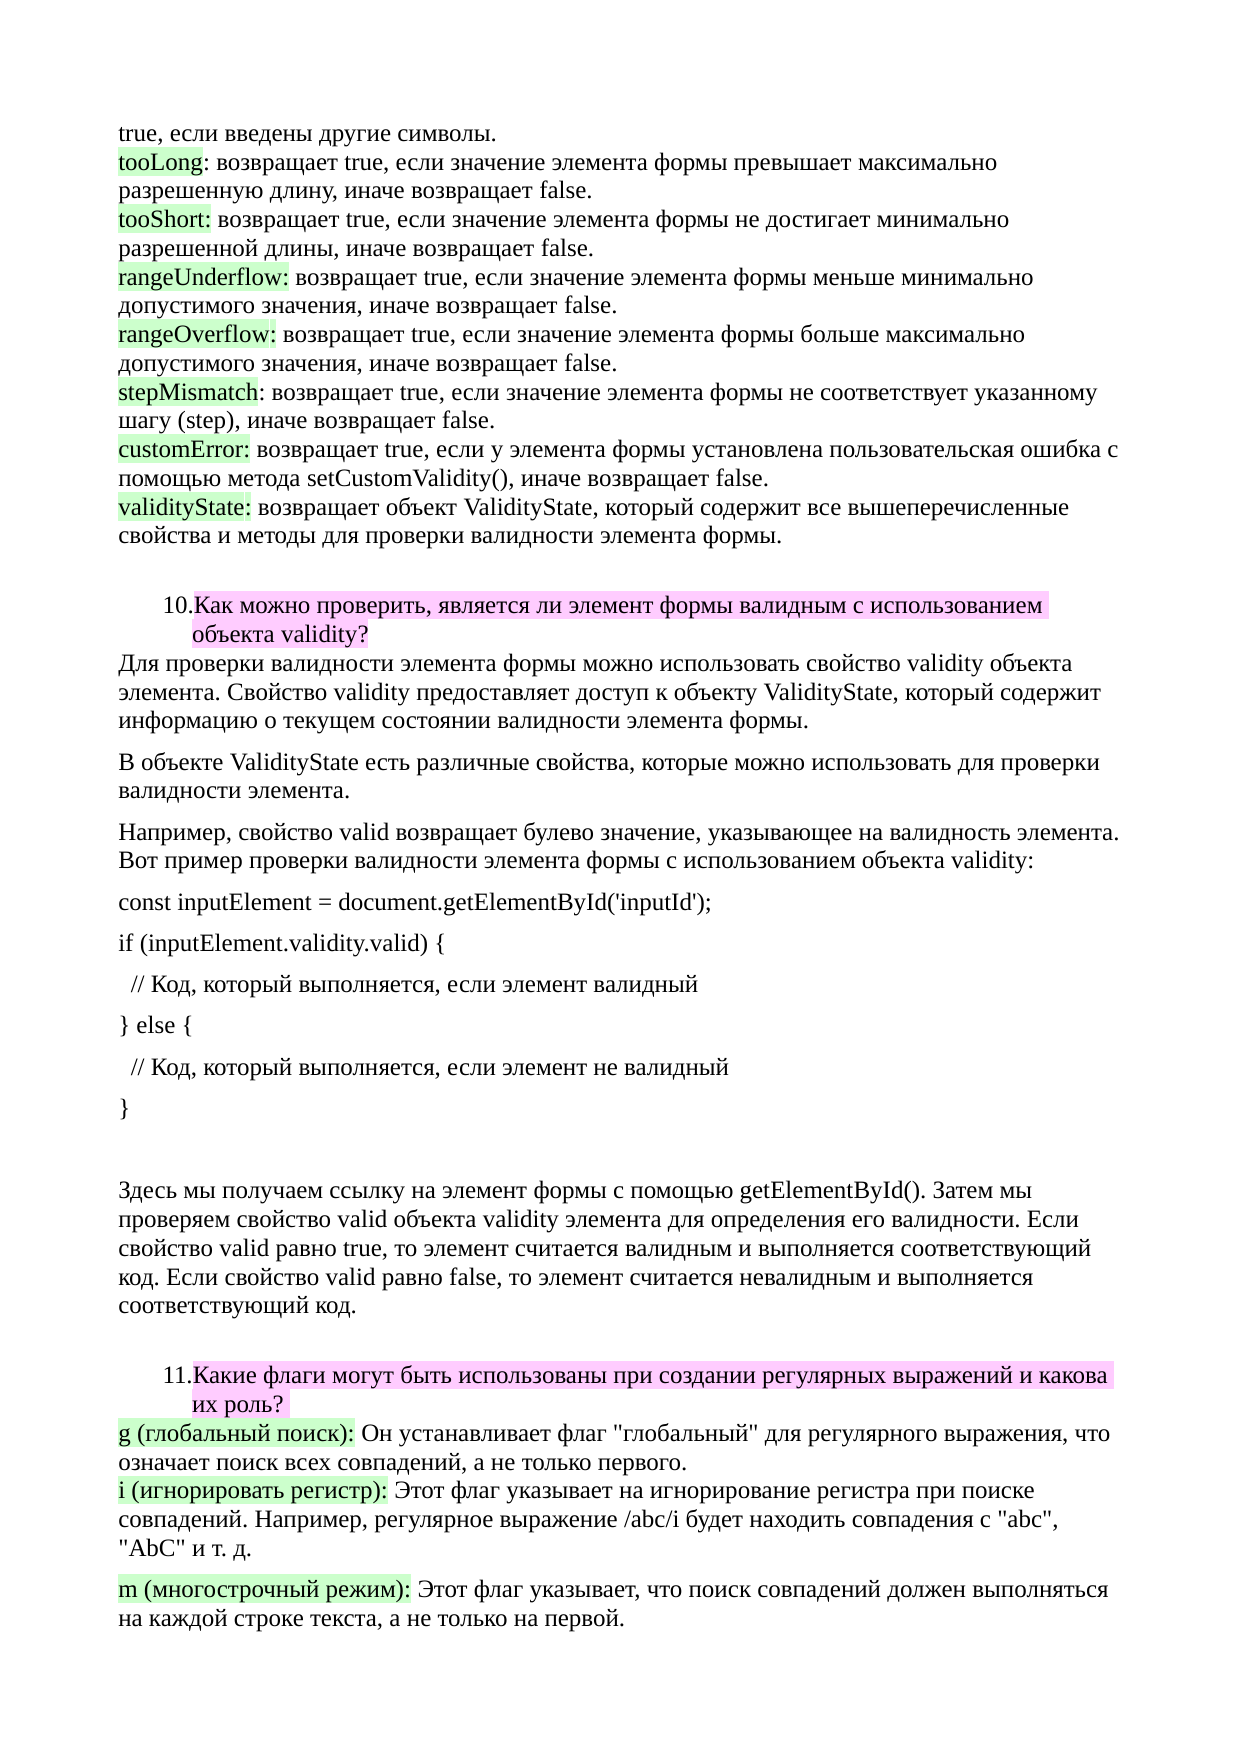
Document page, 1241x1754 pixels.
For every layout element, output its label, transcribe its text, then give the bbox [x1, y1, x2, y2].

text В объекте ValidityState есть различные свойства, которые можно использовать для проверки валидности элемента. [118, 747, 1122, 804]
text if (inputElement.validity.valid) { [118, 928, 1122, 957]
text tooLong: возвращает true, если значение элемента формы превышает максимально разрешенную длину, иначе возвращает false. [118, 147, 1122, 204]
text Например, свойство valid возвращает булево значение, указывающее на валидность элемента. Вот пример проверки валидности элемента формы с использованием объекта validity: [118, 817, 1122, 874]
list Как можно проверить, является ли элемент формы валидным с использованием объекта validity? [162, 591, 1122, 648]
text tooShort: возвращает true, если значение элемента формы не достигает минимально разрешенной длины, иначе возвращает false. [118, 204, 1122, 262]
text Здесь мы получаем ссылку на элемент формы с помощью getElementById(). Затем мы проверяем свойство valid объекта validity элемента для определения его валидности. Если свойство valid равно true, то элемент считается валидным и выполняется соответствующий код. Если свойство valid равно false, то элемент считается невалидным и выполняется соответствующий код. [118, 1176, 1122, 1319]
text true, если введены другие символы. [118, 118, 1122, 147]
text stepMismatch: возвращает true, если значение элемента формы не соответствует указанному шагу (step), иначе возвращает false. [118, 377, 1122, 434]
text } else { [118, 1011, 1122, 1039]
list Какие флаги могут быть использованы при создании регулярных выражений и какова их роль? [162, 1361, 1122, 1418]
text rangeOverflow: возвращает true, если значение элемента формы больше максимально допустимого значения, иначе возвращает false. [118, 319, 1122, 377]
text validityState: возвращает объект ValidityState, который содержит все вышеперечисленные свойства и методы для проверки валидности элемента формы. [118, 492, 1122, 549]
text Для проверки валидности элемента формы можно использовать свойство validity объекта элемента. Свойство validity предоставляет доступ к объекту ValidityState, который содержит информацию о текущем состоянии валидности элемента формы. [118, 648, 1122, 734]
text g (глобальный поиск): Он устанавливает флаг "глобальный" для регулярного выражения, что означает поиск всех совпадений, а не только первого. [118, 1418, 1122, 1476]
text rangeUnderflow: возвращает true, если значение элемента формы меньше минимально допустимого значения, иначе возвращает false. [118, 262, 1122, 319]
text m (многострочный режим): Этот флаг указывает, что поиск совпадений должен выполняться на каждой строке текста, а не только на первой. [118, 1574, 1122, 1632]
text } [118, 1093, 1122, 1122]
text // Код, который выполняется, если элемент валидный [118, 969, 1122, 998]
text customError: возвращает true, если у элемента формы установлена пользовательская ошибка с помощью метода setCustomValidity(), иначе возвращает false. [118, 434, 1122, 492]
text i (игнорировать регистр): Этот флаг указывает на игнорирование регистра при поиске совпадений. Например, регулярное выражение /abc/i будет находить совпадения с "abc", "AbC" и т. д. [118, 1476, 1122, 1562]
text // Код, который выполняется, если элемент не валидный [118, 1052, 1122, 1081]
text const inputElement = document.getElementById('inputId'); [118, 887, 1122, 916]
